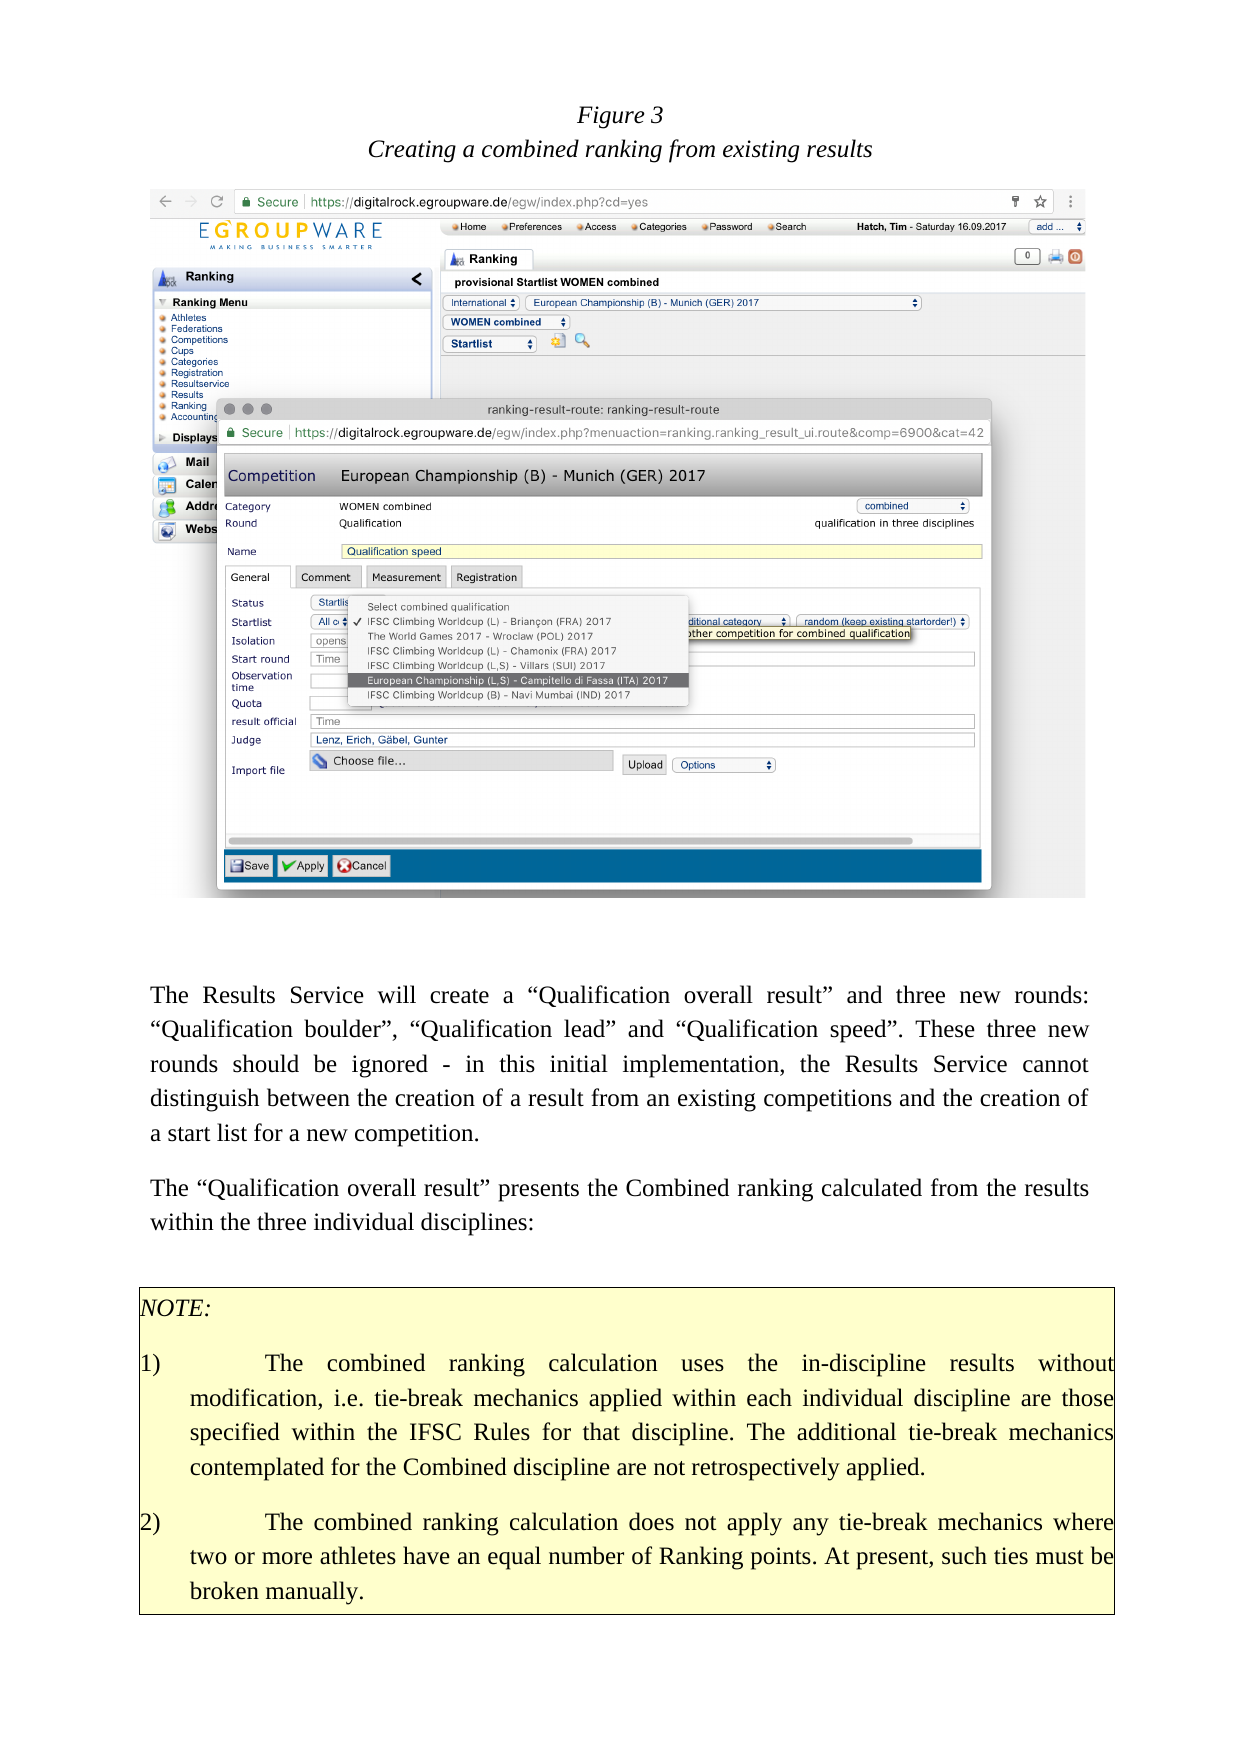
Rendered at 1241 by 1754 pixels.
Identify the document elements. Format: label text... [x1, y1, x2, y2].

picture [150, 189, 1086, 898]
text Figure 3 [150, 100, 1090, 129]
text The “Qualification overall result” presents the Combined ranking calculated from the results within the three individual disciplines: [150, 1173, 1090, 1236]
text The Results Service will create a “Qualification overall result” and three new rounds: “Qualification boulder”, “Qualification lead” and “Qualification speed”. These three new rounds should be ignored - in this initial implementation, the Results Service cannot distinguish between the creation of a result from an existing competitions and the creation of a start list for a new competition. [150, 980, 1090, 1146]
text Creating a combined ranking from existing results [150, 134, 1090, 163]
